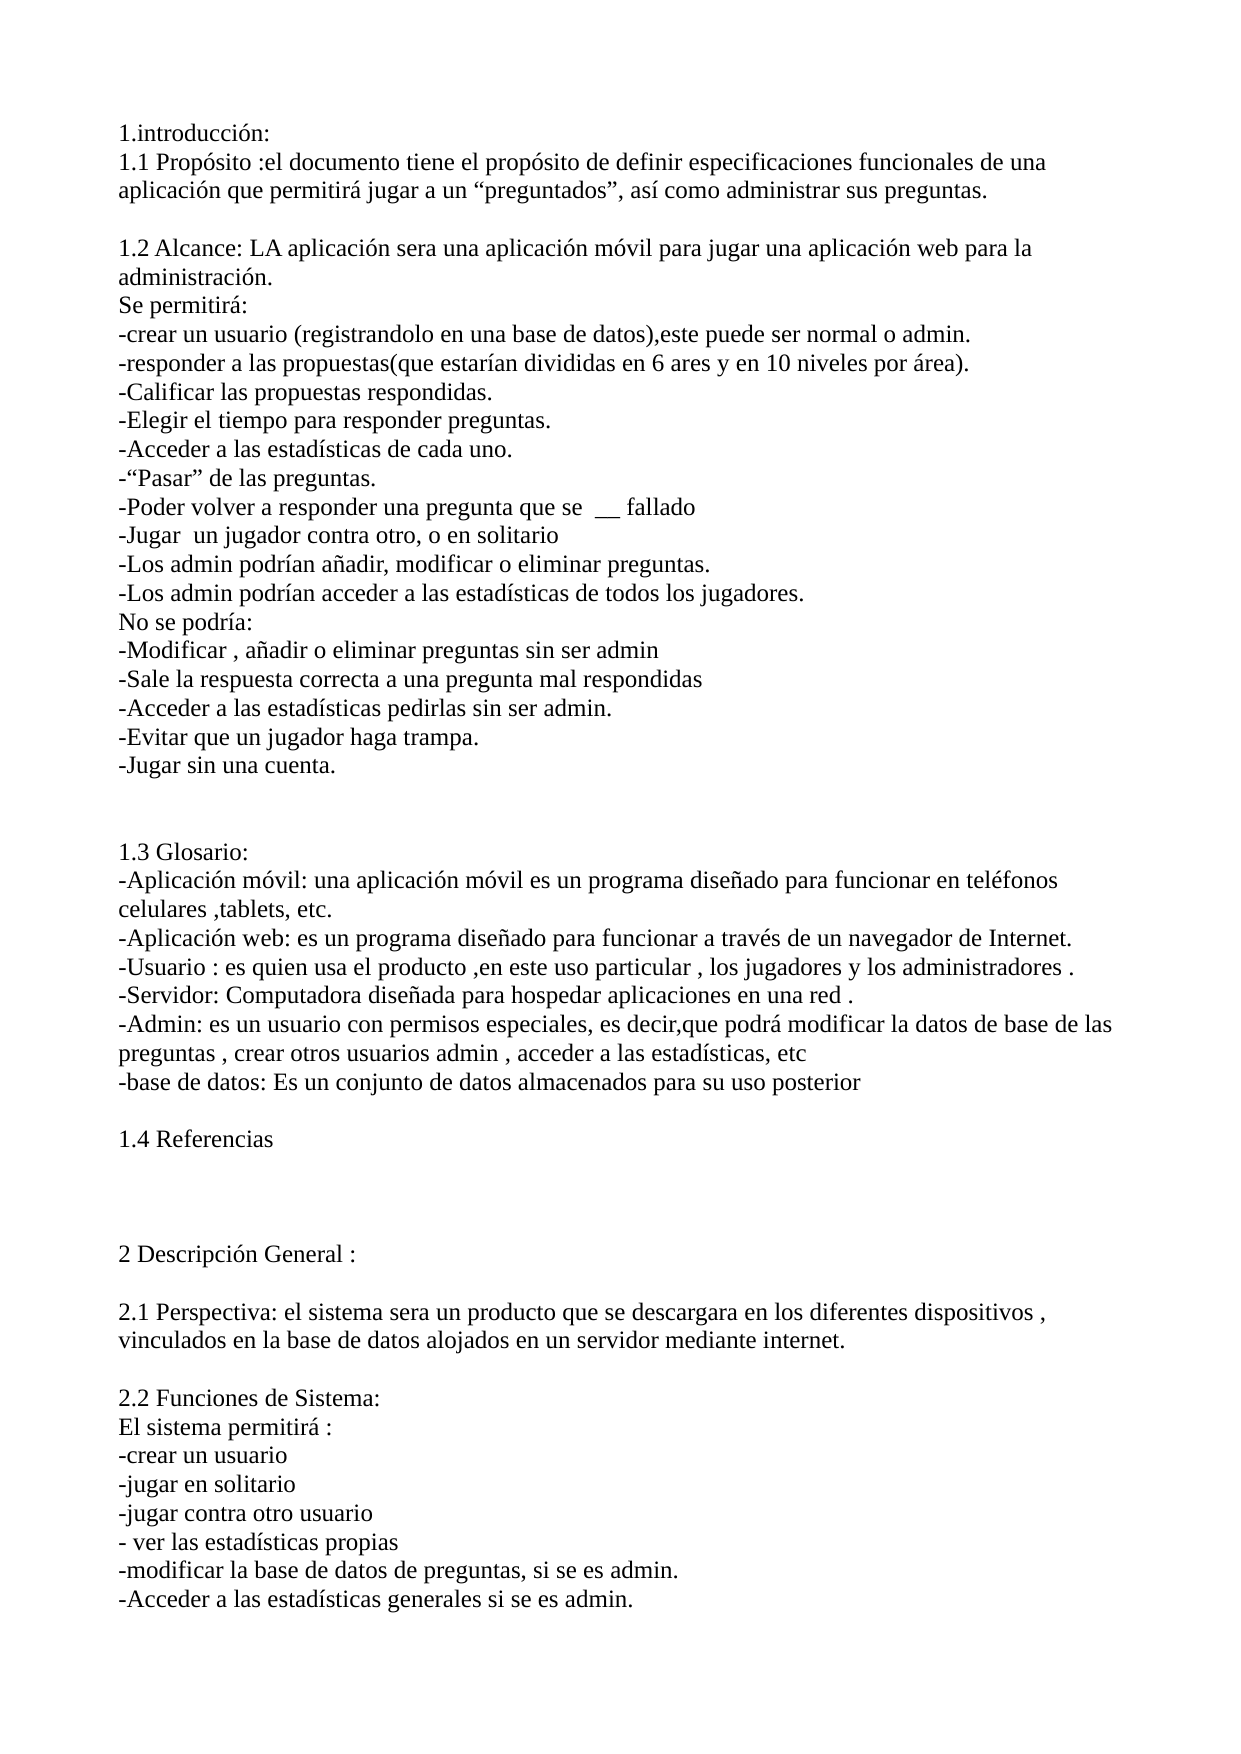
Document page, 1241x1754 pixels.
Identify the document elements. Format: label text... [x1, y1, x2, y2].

text 1.1 Propósito :el documento tiene el propósito de definir especificaciones funcionales de una aplicación que permitirá jugar a un “preguntados”, así como administrar sus preguntas. [118, 147, 1122, 204]
text -Servidor: Computadora diseñada para hospedar aplicaciones en una red . [118, 981, 1122, 1009]
text -jugar contra otro usuario [118, 1498, 1122, 1527]
text 1.2 Alcance: LA aplicación sera una aplicación móvil para jugar una aplicación web para la administración. [118, 233, 1122, 291]
text -Acceder a las estadísticas pedirlas sin ser admin. [118, 693, 1122, 722]
text -Sale la respuesta correcta a una pregunta mal respondidas [118, 664, 1122, 693]
text -Calificar las propuestas respondidas. [118, 377, 1122, 406]
text 2 Descripción General : [118, 1239, 1122, 1268]
text Se permitirá: [118, 291, 1122, 319]
text -Acceder a las estadísticas generales si se es admin. [118, 1584, 1122, 1613]
text -Poder volver a responder una pregunta que se __ fallado [118, 492, 1122, 521]
text -Admin: es un usuario con permisos especiales, es decir,que podrá modificar la datos de base de las preguntas , crear otros usuarios admin , acceder a las estadísticas, etc [118, 1009, 1122, 1067]
text -modificar la base de datos de preguntas, si se es admin. [118, 1556, 1122, 1584]
text -jugar en solitario [118, 1469, 1122, 1498]
text -Usuario : es quien usa el producto ,en este uso particular , los jugadores y los administradores . [118, 952, 1122, 981]
text -Los admin podrían añadir, modificar o eliminar preguntas. [118, 549, 1122, 578]
text -“Pasar” de las preguntas. [118, 463, 1122, 492]
text -Elegir el tiempo para responder preguntas. [118, 406, 1122, 434]
text -Jugar sin una cuenta. [118, 751, 1122, 779]
text -Evitar que un jugador haga trampa. [118, 722, 1122, 751]
text 2.2 Funciones de Sistema: [118, 1383, 1122, 1412]
text -Modificar , añadir o eliminar preguntas sin ser admin [118, 636, 1122, 664]
text -Jugar un jugador contra otro, o en solitario [118, 521, 1122, 549]
text El sistema permitirá : [118, 1412, 1122, 1441]
text -Acceder a las estadísticas de cada uno. [118, 434, 1122, 463]
text No se podría: [118, 607, 1122, 636]
text -Aplicación web: es un programa diseñado para funcionar a través de un navegador de Internet. [118, 923, 1122, 952]
text 1.introducción: [118, 118, 1122, 147]
text 1.4 Referencias [118, 1124, 1122, 1153]
text -responder a las propuestas(que estarían divididas en 6 ares y en 10 niveles por área). [118, 348, 1122, 377]
text -crear un usuario (registrandolo en una base de datos),este puede ser normal o admin. [118, 319, 1122, 348]
text -base de datos: Es un conjunto de datos almacenados para su uso posterior [118, 1067, 1122, 1096]
text 1.3 Glosario: [118, 837, 1122, 866]
text -Aplicación móvil: una aplicación móvil es un programa diseñado para funcionar en teléfonos celulares ,tablets, etc. [118, 866, 1122, 923]
text -Los admin podrían acceder a las estadísticas de todos los jugadores. [118, 578, 1122, 607]
text -crear un usuario [118, 1441, 1122, 1469]
text - ver las estadísticas propias [118, 1527, 1122, 1556]
text 2.1 Perspectiva: el sistema sera un producto que se descargara en los diferentes dispositivos , vinculados en la base de datos alojados en un servidor mediante internet. [118, 1297, 1122, 1354]
